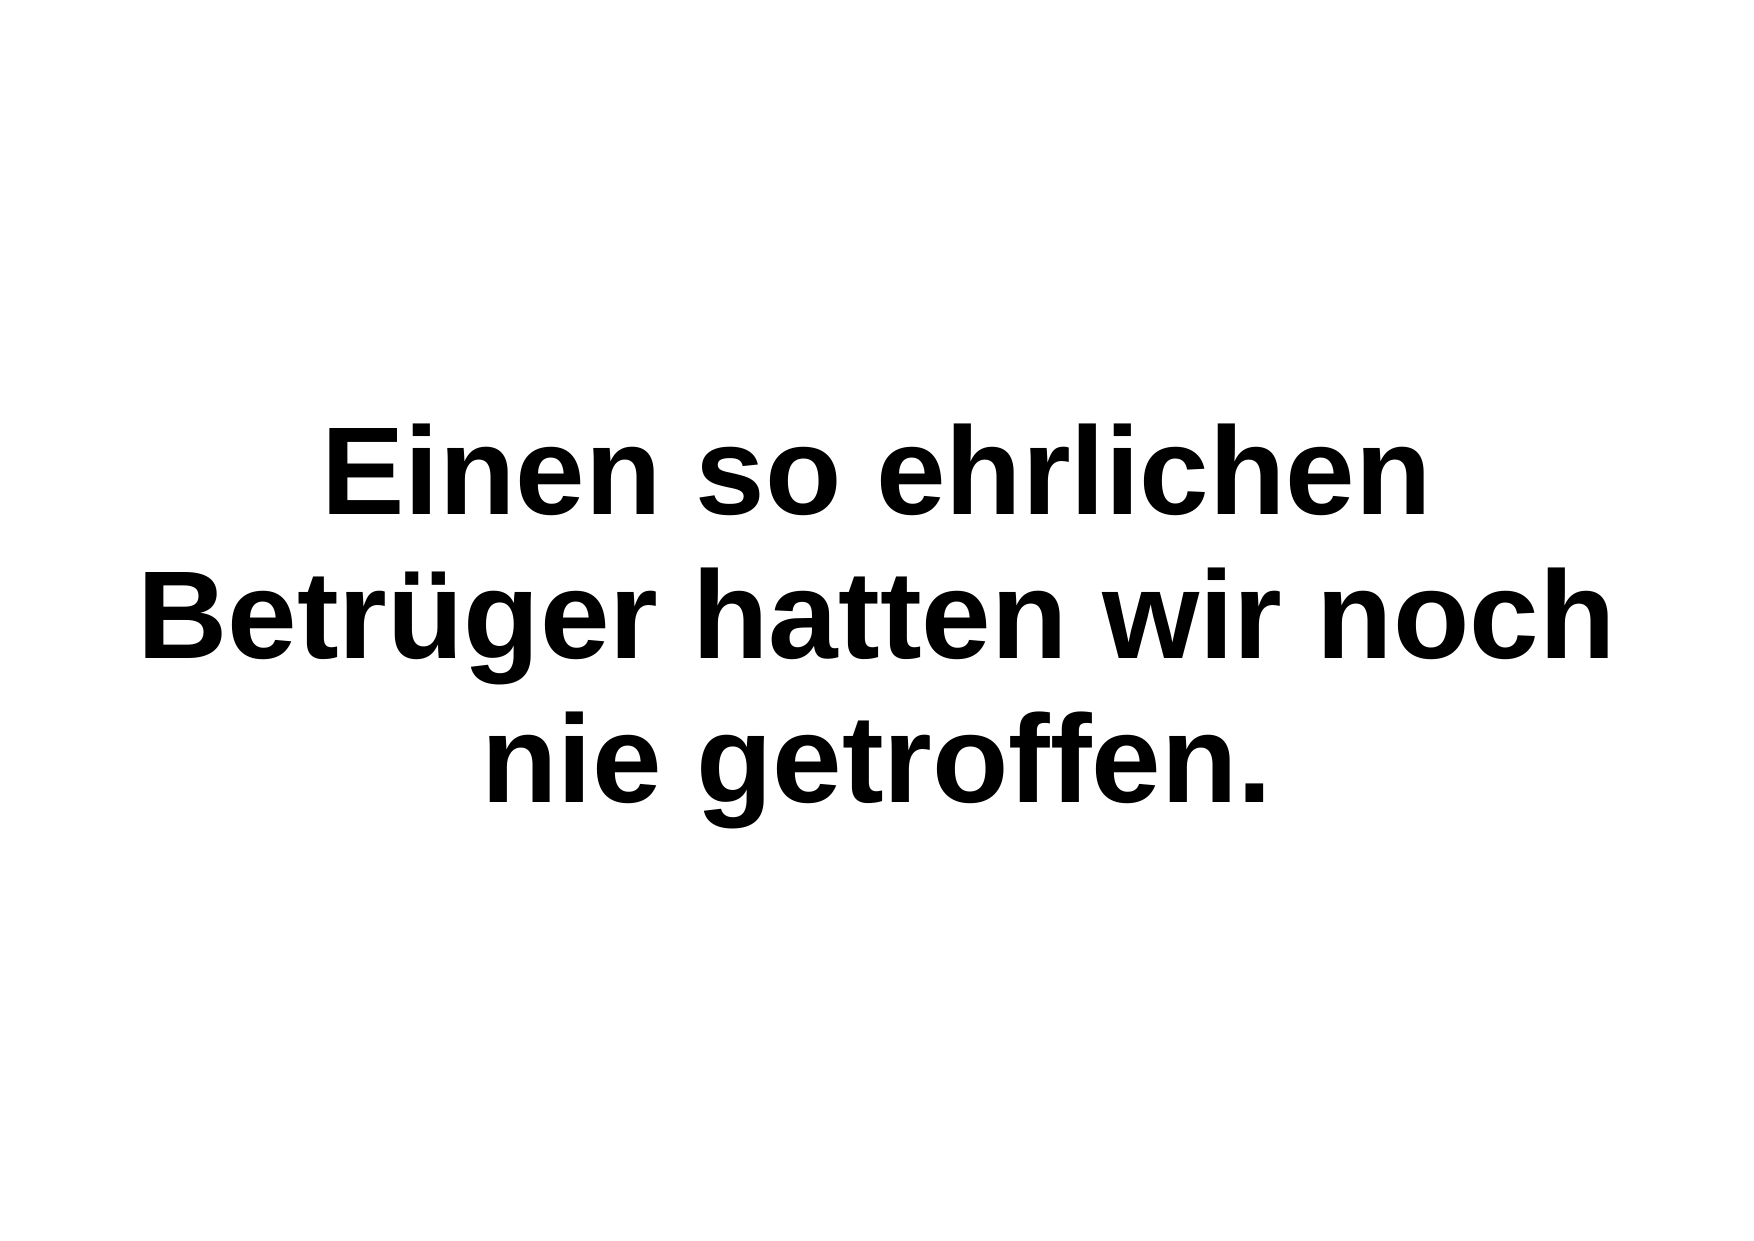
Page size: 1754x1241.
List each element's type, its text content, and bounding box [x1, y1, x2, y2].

text Einen so ehrlichen Betrüger hatten wir noch nie getroffen. [118, 397, 1635, 829]
